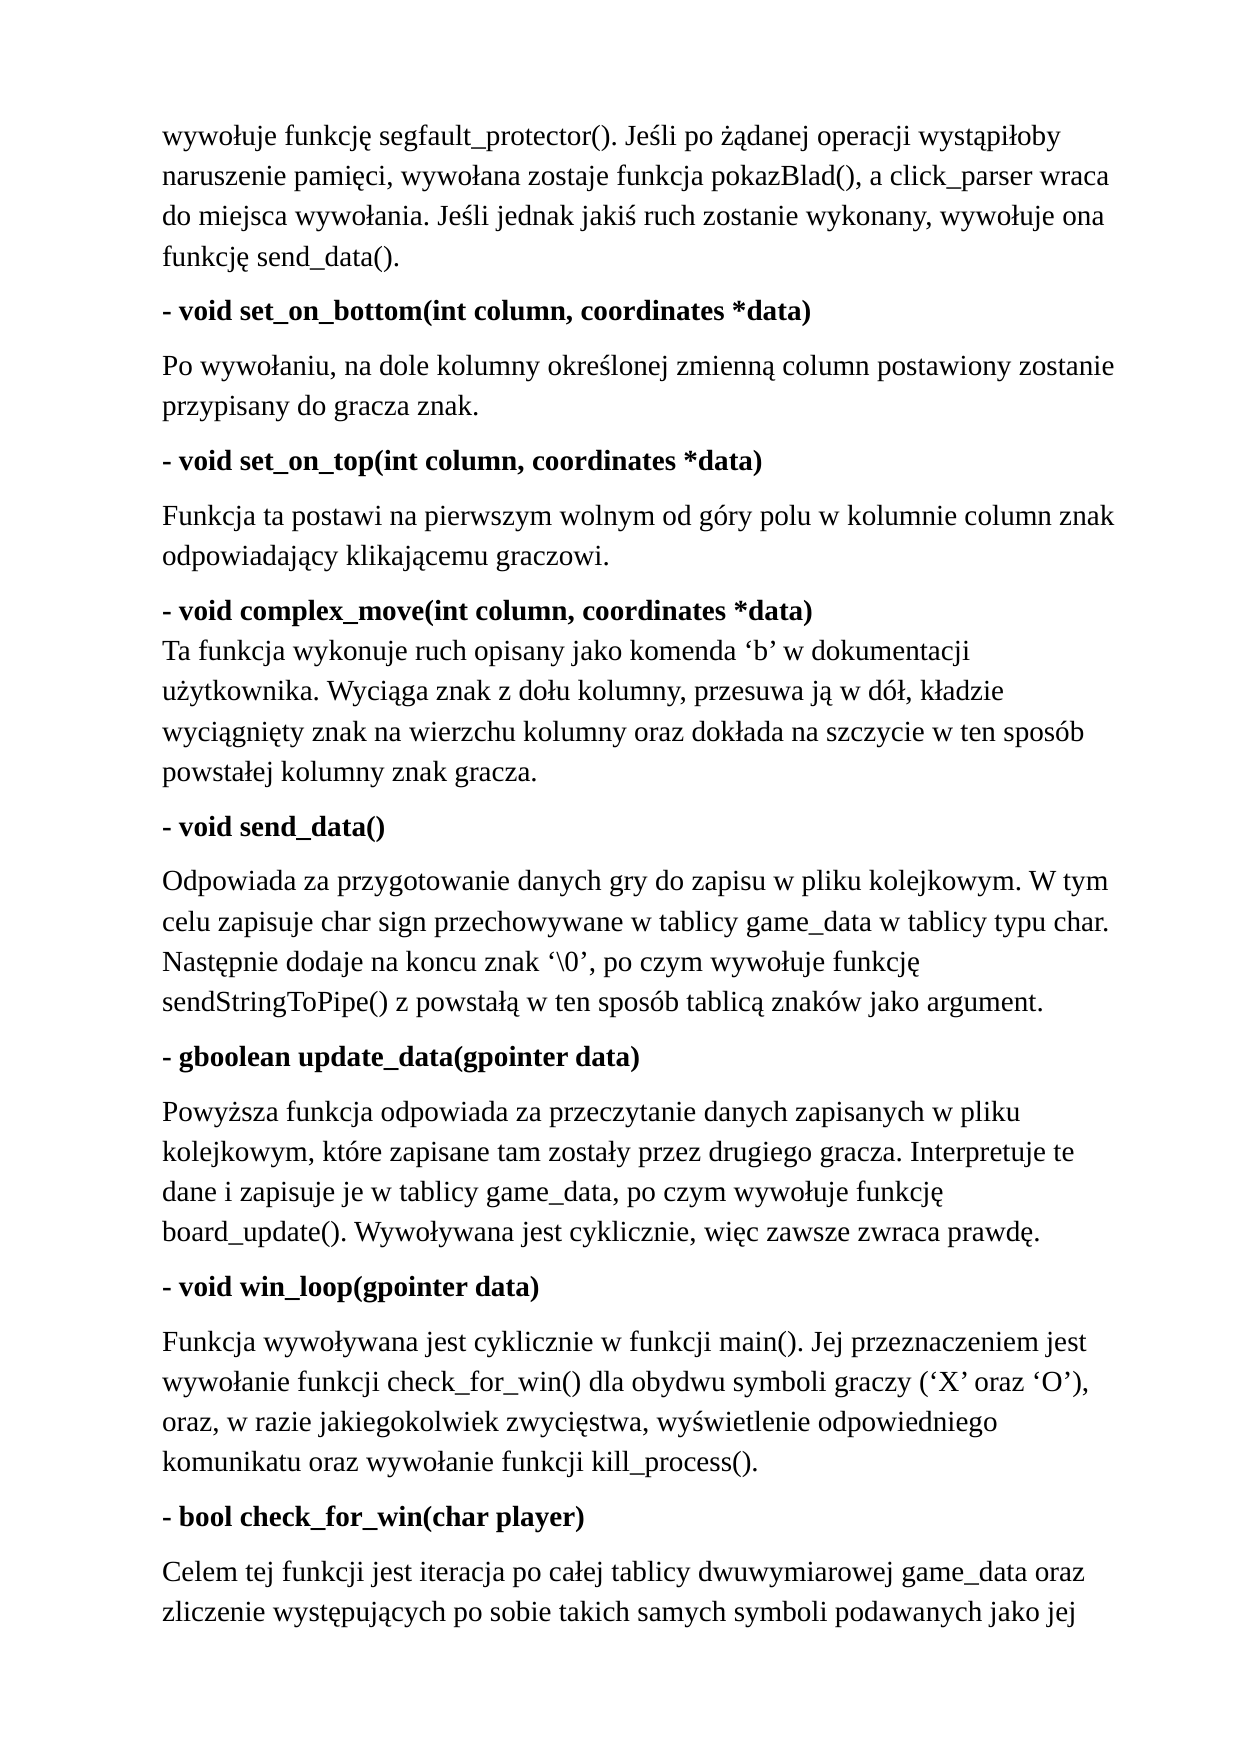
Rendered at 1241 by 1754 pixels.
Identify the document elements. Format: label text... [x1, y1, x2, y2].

text Celem tej funkcji jest iteracja po całej tablicy dwuwymiarowej game_data oraz zliczenie występujących po sobie takich samych symboli podawanych jako jej [162, 1554, 1122, 1628]
text - void win_loop(gpointer data) [162, 1269, 1122, 1303]
text - void set_on_bottom(int column, coordinates *data) [162, 293, 1122, 327]
text - bool check_for_win(char player) [162, 1499, 1122, 1533]
text Funkcja wywoływana jest cyklicznie w funkcji main(). Jej przeznaczeniem jest wywołanie funkcji check_for_win() dla obydwu symboli graczy (‘X’ oraz ‘O’), oraz, w razie jakiegokolwiek zwycięstwa, wyświetlenie odpowiedniego komunikatu oraz wywołanie funkcji kill_process(). [162, 1324, 1122, 1478]
text Funkcja ta postawi na pierwszym wolnym od góry polu w kolumnie column znak odpowiadający klikającemu graczowi. [162, 498, 1122, 572]
text - void complex_move(int column, coordinates *data) Ta funkcja wykonuje ruch opisany jako komenda ‘b’ w dokumentacji użytkownika. Wyciąga znak z dołu kolumny, przesuwa ją w dół, kładzie wyciągnięty znak na wierzchu kolumny oraz dokłada na szczycie w ten sposób powstałej kolumny znak gracza. [162, 593, 1122, 787]
text Po wywołaniu, na dole kolumny określonej zmienną column postawiony zostanie przypisany do gracza znak. [162, 348, 1122, 422]
text - void send_data() [162, 809, 1122, 842]
text - void set_on_top(int column, coordinates *data) [162, 443, 1122, 477]
text wywołuje funkcję segfault_protector(). Jeśli po żądanej operacji wystąpiłoby naruszenie pamięci, wywołana zostaje funkcja pokazBlad(), a click_parser wraca do miejsca wywołania. Jeśli jednak jakiś ruch zostanie wykonany, wywołuje ona funkcję send_data(). [162, 118, 1122, 272]
text - gboolean update_data(gpointer data) [162, 1039, 1122, 1072]
text Powyższa funkcja odpowiada za przeczytanie danych zapisanych w pliku kolejkowym, które zapisane tam zostały przez drugiego gracza. Interpretuje te dane i zapisuje je w tablicy game_data, po czym wywołuje funkcję board_update(). Wywoływana jest cyklicznie, więc zawsze zwraca prawdę. [162, 1094, 1122, 1248]
text Odpowiada za przygotowanie danych gry do zapisu w pliku kolejkowym. W tym celu zapisuje char sign przechowywane w tablicy game_data w tablicy typu char. Następnie dodaje na koncu znak ‘\0’, po czym wywołuje funkcję sendStringToPipe() z powstałą w ten sposób tablicą znaków jako argument. [162, 863, 1122, 1018]
